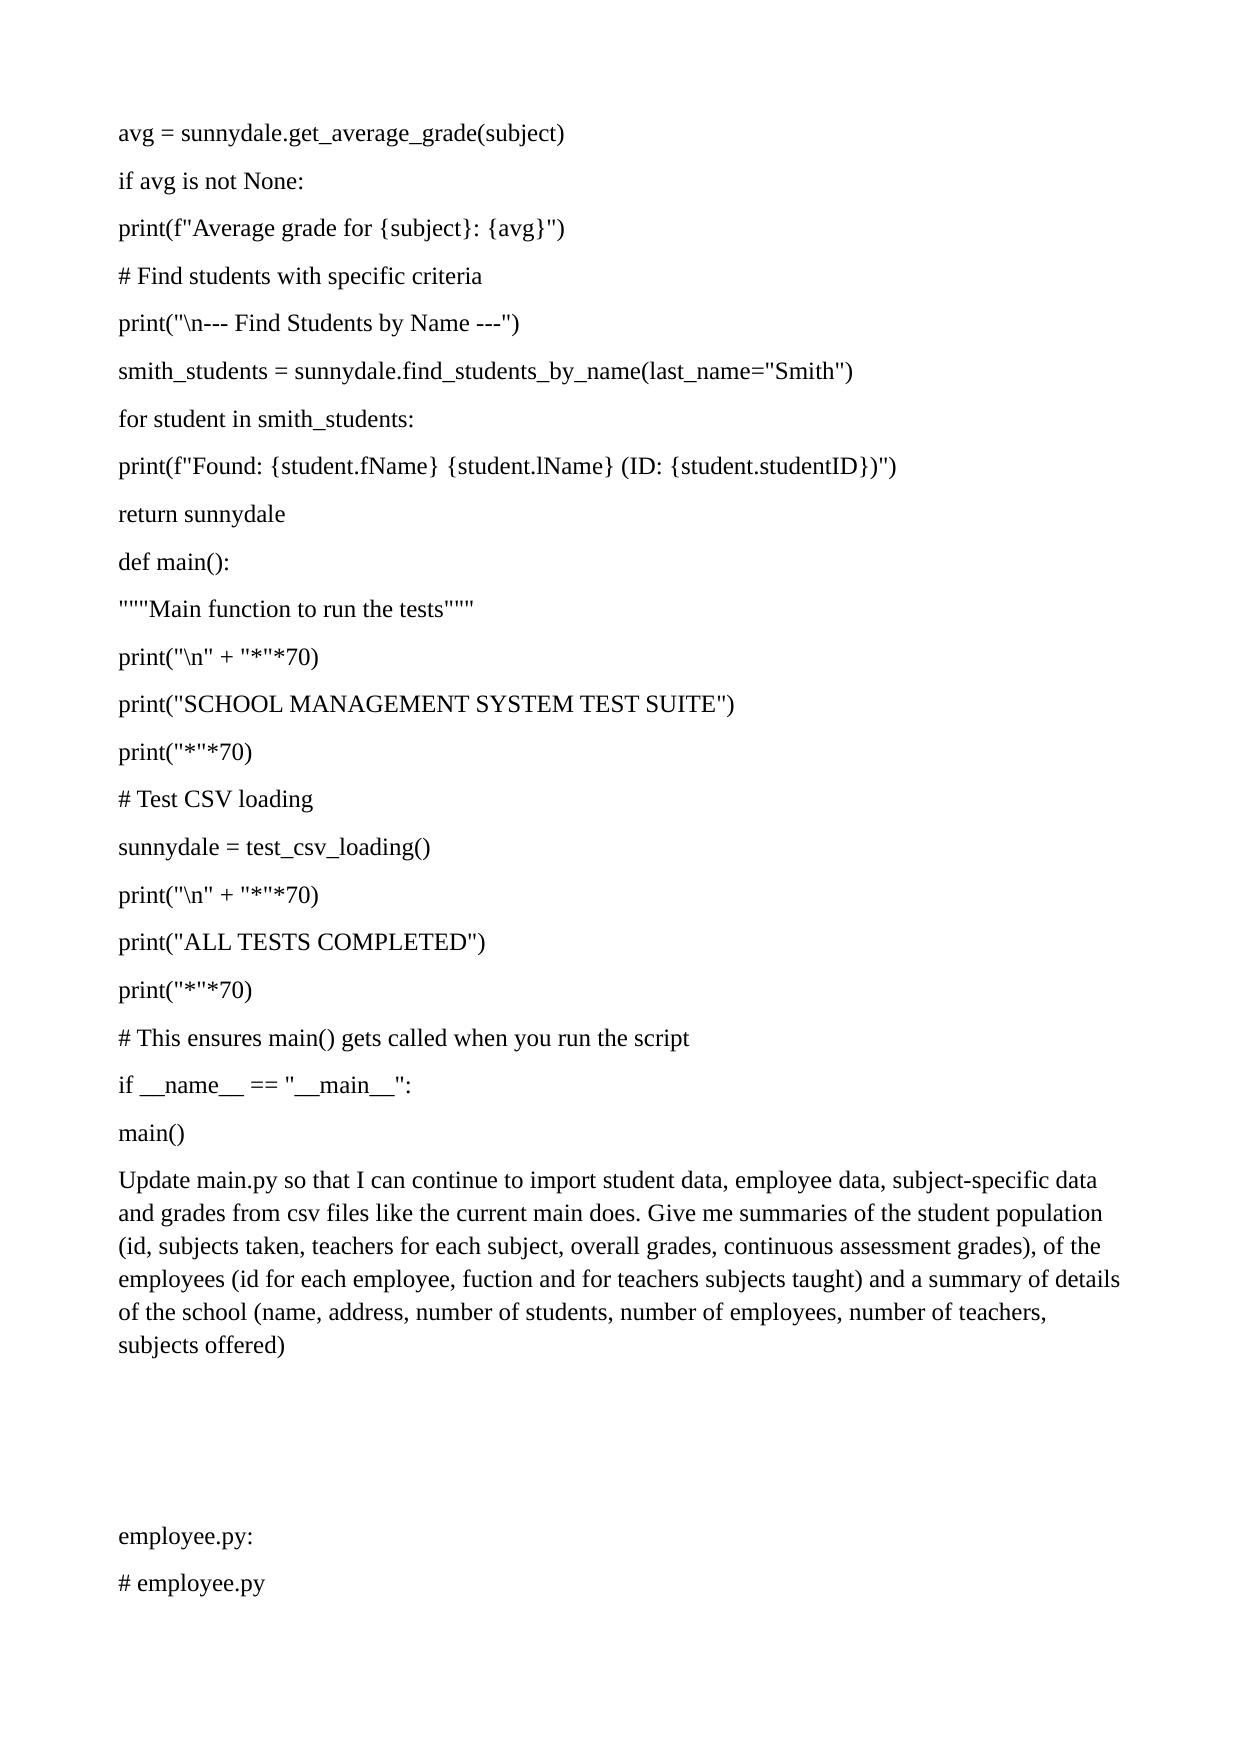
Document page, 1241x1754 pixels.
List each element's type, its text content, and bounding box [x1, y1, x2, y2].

text smith_students = sunnydale.find_students_by_name(last_name="Smith") [118, 356, 1122, 385]
text Update main.py so that I can continue to import student data, employee data, subject-specific data and grades from csv files like the current main does. Give me summaries of the student population (id, subjects taken, teachers for each subject, overall grades, continuous assessment grades), of the employees (id for each employee, fuction and for teachers subjects taught) and a summary of details of the school (name, address, number of students, number of employees, number of teachers, subjects offered) [118, 1165, 1122, 1359]
text print("*"*70) [118, 737, 1122, 766]
text print("\n" + "*"*70) [118, 880, 1122, 908]
text def main(): [118, 547, 1122, 575]
text employee.py: [118, 1521, 1122, 1550]
text print("ALL TESTS COMPLETED") [118, 927, 1122, 956]
text sunnydale = test_csv_loading() [118, 832, 1122, 861]
text # This ensures main() gets called when you run the script [118, 1023, 1122, 1051]
text if __name__ == "__main__": [118, 1070, 1122, 1099]
text # Test CSV loading [118, 784, 1122, 813]
text main() [118, 1118, 1122, 1147]
text print(f"Average grade for {subject}: {avg}") [118, 213, 1122, 242]
text for student in smith_students: [118, 404, 1122, 432]
text print("\n" + "*"*70) [118, 642, 1122, 671]
text print(f"Found: {student.fName} {student.lName} (ID: {student.studentID})") [118, 451, 1122, 480]
text """Main function to run the tests""" [118, 594, 1122, 623]
text print("*"*70) [118, 975, 1122, 1004]
text # employee.py [118, 1568, 1122, 1597]
text print("\n--- Find Students by Name ---") [118, 308, 1122, 337]
text # Find students with specific criteria [118, 261, 1122, 290]
text return sunnydale [118, 499, 1122, 528]
text avg = sunnydale.get_average_grade(subject) [118, 118, 1122, 147]
text if avg is not None: [118, 166, 1122, 194]
text print("SCHOOL MANAGEMENT SYSTEM TEST SUITE") [118, 689, 1122, 718]
